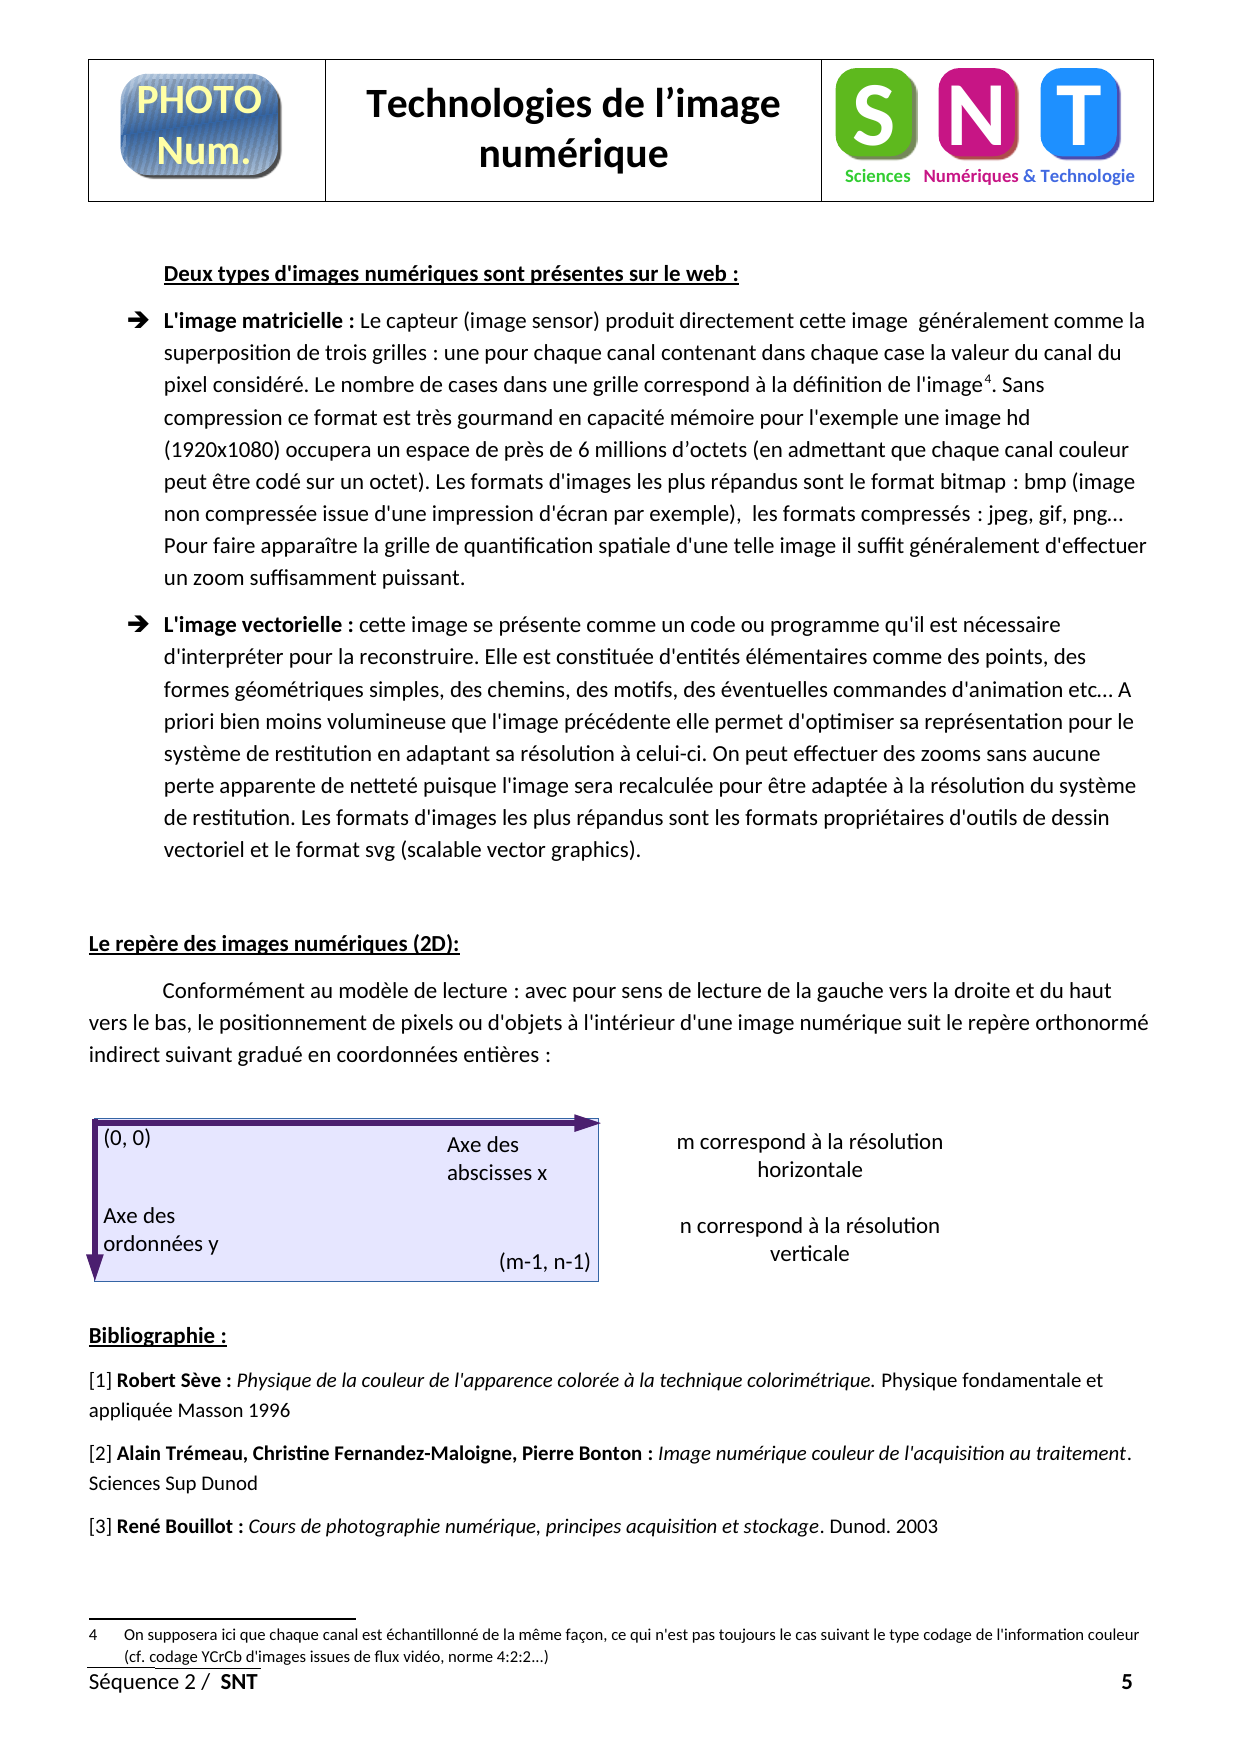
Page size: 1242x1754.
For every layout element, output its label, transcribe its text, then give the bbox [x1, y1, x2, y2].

list Deux types d'images numériques sont présentes sur le web : [126, 259, 1153, 287]
list L'image matricielle : Le capteur (image sensor) produit directement cette image généralement comme la superposition de trois grilles : une pour chaque canal contenant dans chaque case la valeur du canal du pixel considéré. Le nombre de cases dans une grille correspond à la définition de l'image. Sans compression ce format est très gourmand en capacité mémoire pour l'exemple une image hd (1920x1080) occupera un espace de près de 6 millions d’octets (en admettant que chaque canal couleur peut être codé sur un octet). Les formats d'images les plus répandus sont le format bitmap : bmp (image non compressée issue d'une impression d'écran par exemple), les formats compressés : jpeg, gif, png… Pour faire apparaître la grille de quantification spatiale d'une telle image il suffit généralement d'effectuer un zoom suffisamment puissant. [126, 306, 1153, 592]
text Le repère des images numériques (2D): [89, 929, 1153, 957]
text Conformément au modèle de lecture : avec pour sens de lecture de la gauche vers la droite et du haut vers le bas, le positionnement de pixels ou d'objets à l'intérieur d'une image numérique suit le repère orthonormé indirect suivant gradué en coordonnées entières : [89, 976, 1153, 1068]
list L'image vectorielle : cette image se présente comme un code ou programme qu'il est nécessaire d'interpréter pour la reconstruire. Elle est constituée d'entités élémentaires comme des points, des formes géométriques simples, des chemins, des motifs, des éventuelles commandes d'animation etc… A priori bien moins volumineuse que l'image précédente elle permet d'optimiser sa représentation pour le système de restitution en adaptant sa résolution à celui-ci. On peut effectuer des zooms sans aucune perte apparente de netteté puisque l'image sera recalculée pour être adaptée à la résolution du système de restitution. Les formats d'images les plus répandus sont les formats propriétaires d'outils de dessin vectoriel et le format svg (scalable vector graphics). [126, 610, 1153, 864]
list On supposera ici que chaque canal est échantillonné de la même façon, ce qui n'est pas toujours le cas suivant le type codage de l'information couleur (cf. codage YCrCb d'images issues de flux vidéo, norme 4:2:2...) [89, 1625, 1153, 1667]
text [1] Robert Sève : Physique de la couleur de l'apparence colorée à la technique colorimétrique. Physique fondamentale et appliquée Masson 1996 [89, 1368, 1153, 1422]
text [3] René Bouillot : Cours de photographie numérique, principes acquisition et stockage. Dunod. 2003 [89, 1513, 1156, 1539]
text [2] Alain Trémeau, Christine Fernandez-Maloigne, Pierre Bonton : Image numérique couleur de l'acquisition au traitement. Sciences Sup Dunod [89, 1441, 1153, 1495]
text Bibliographie : [89, 1321, 1153, 1349]
